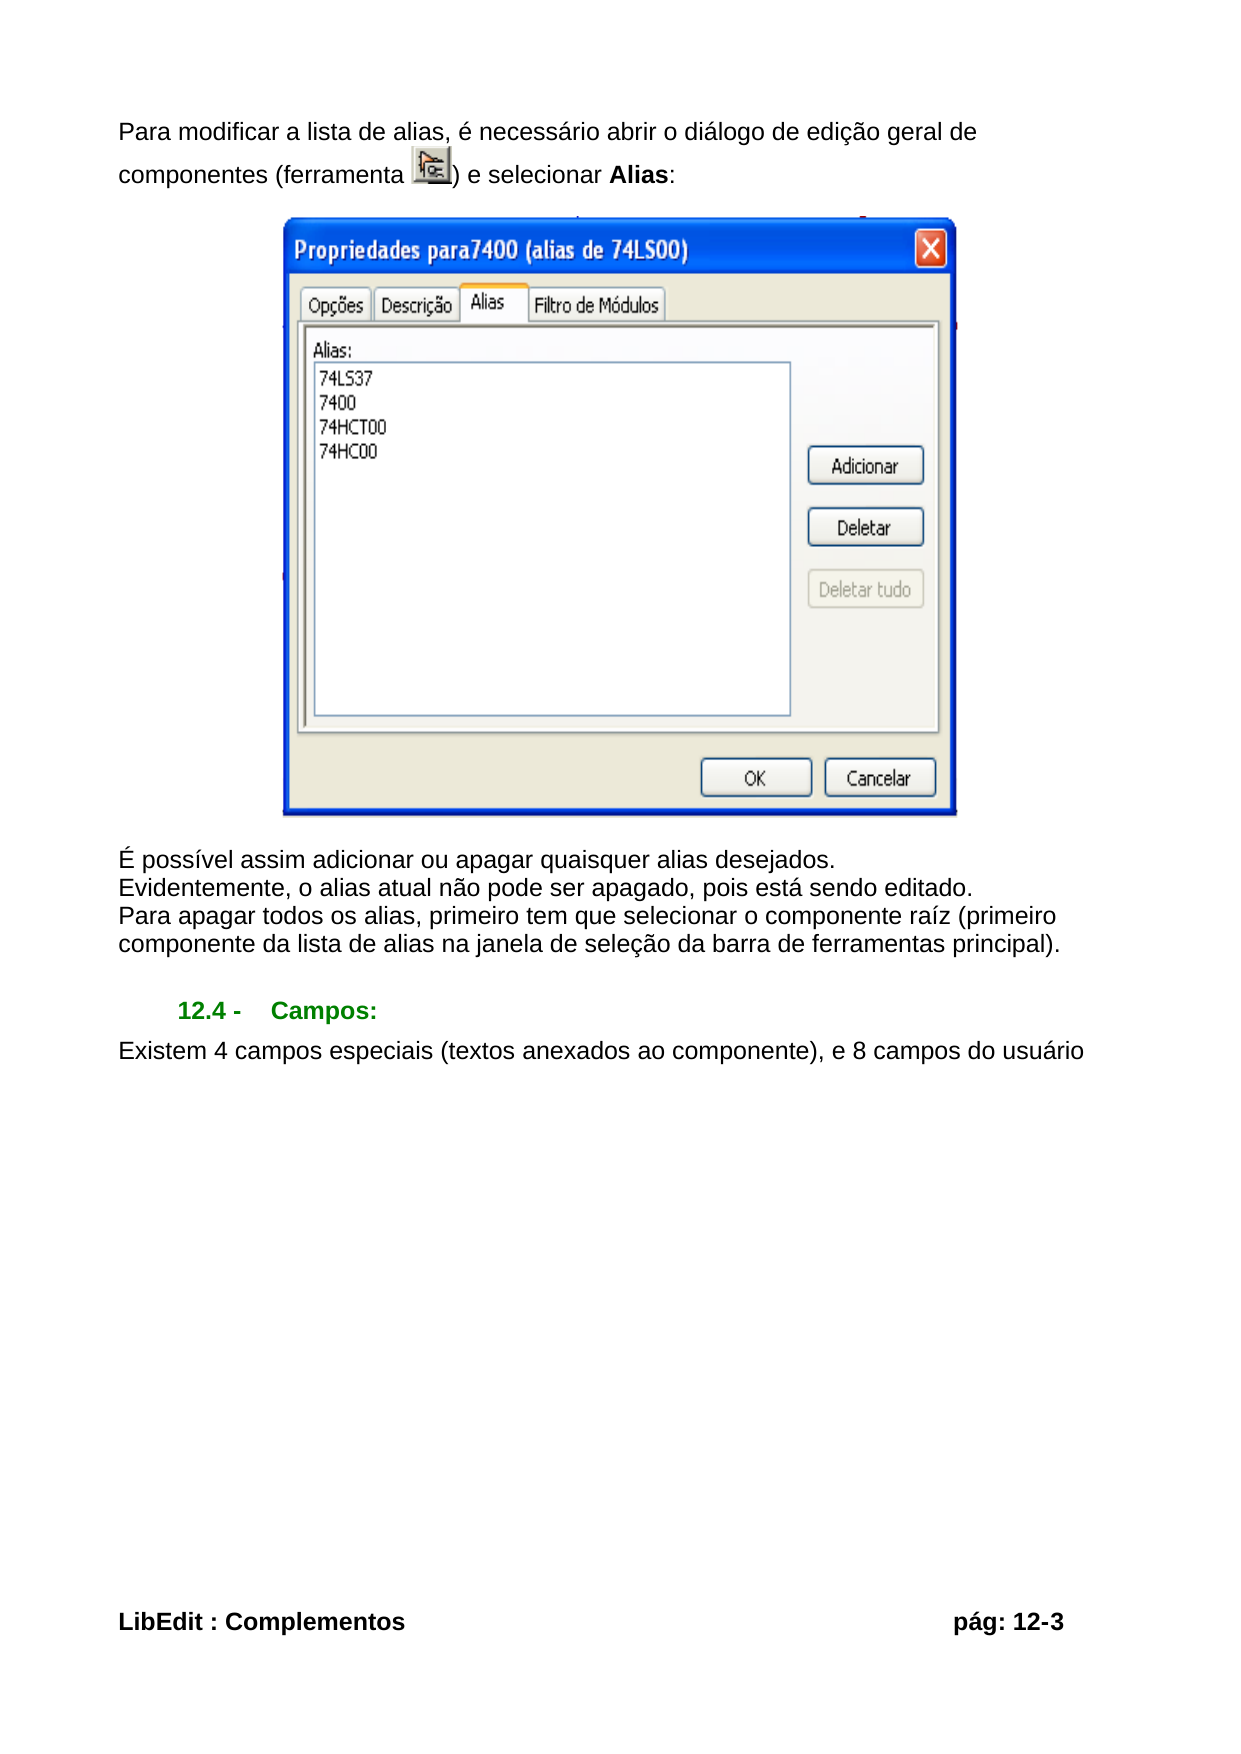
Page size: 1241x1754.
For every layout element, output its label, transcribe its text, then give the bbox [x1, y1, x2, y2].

text É possível assim adicionar ou apagar quaisquer alias desejados. [118, 846, 1122, 874]
text Evidentemente, o alias atual não pode ser apagado, pois está sendo editado. [118, 874, 1122, 902]
picture [282, 216, 958, 818]
picture [411, 146, 452, 184]
text Para modificar a lista de alias, é necessário abrir o diálogo de edição geral de componentes (ferramenta ) e selecionar Alias: [118, 118, 1122, 189]
text Existem 4 campos especiais (textos anexados ao componente), e 8 campos do usuário [118, 1037, 1122, 1065]
text Para apagar todos os alias, primeiro tem que selecionar o componente raíz (primeiro componente da lista de alias na janela de seleção da barra de ferramentas principal). [118, 902, 1122, 957]
subtitle Campos: [177, 997, 1122, 1025]
